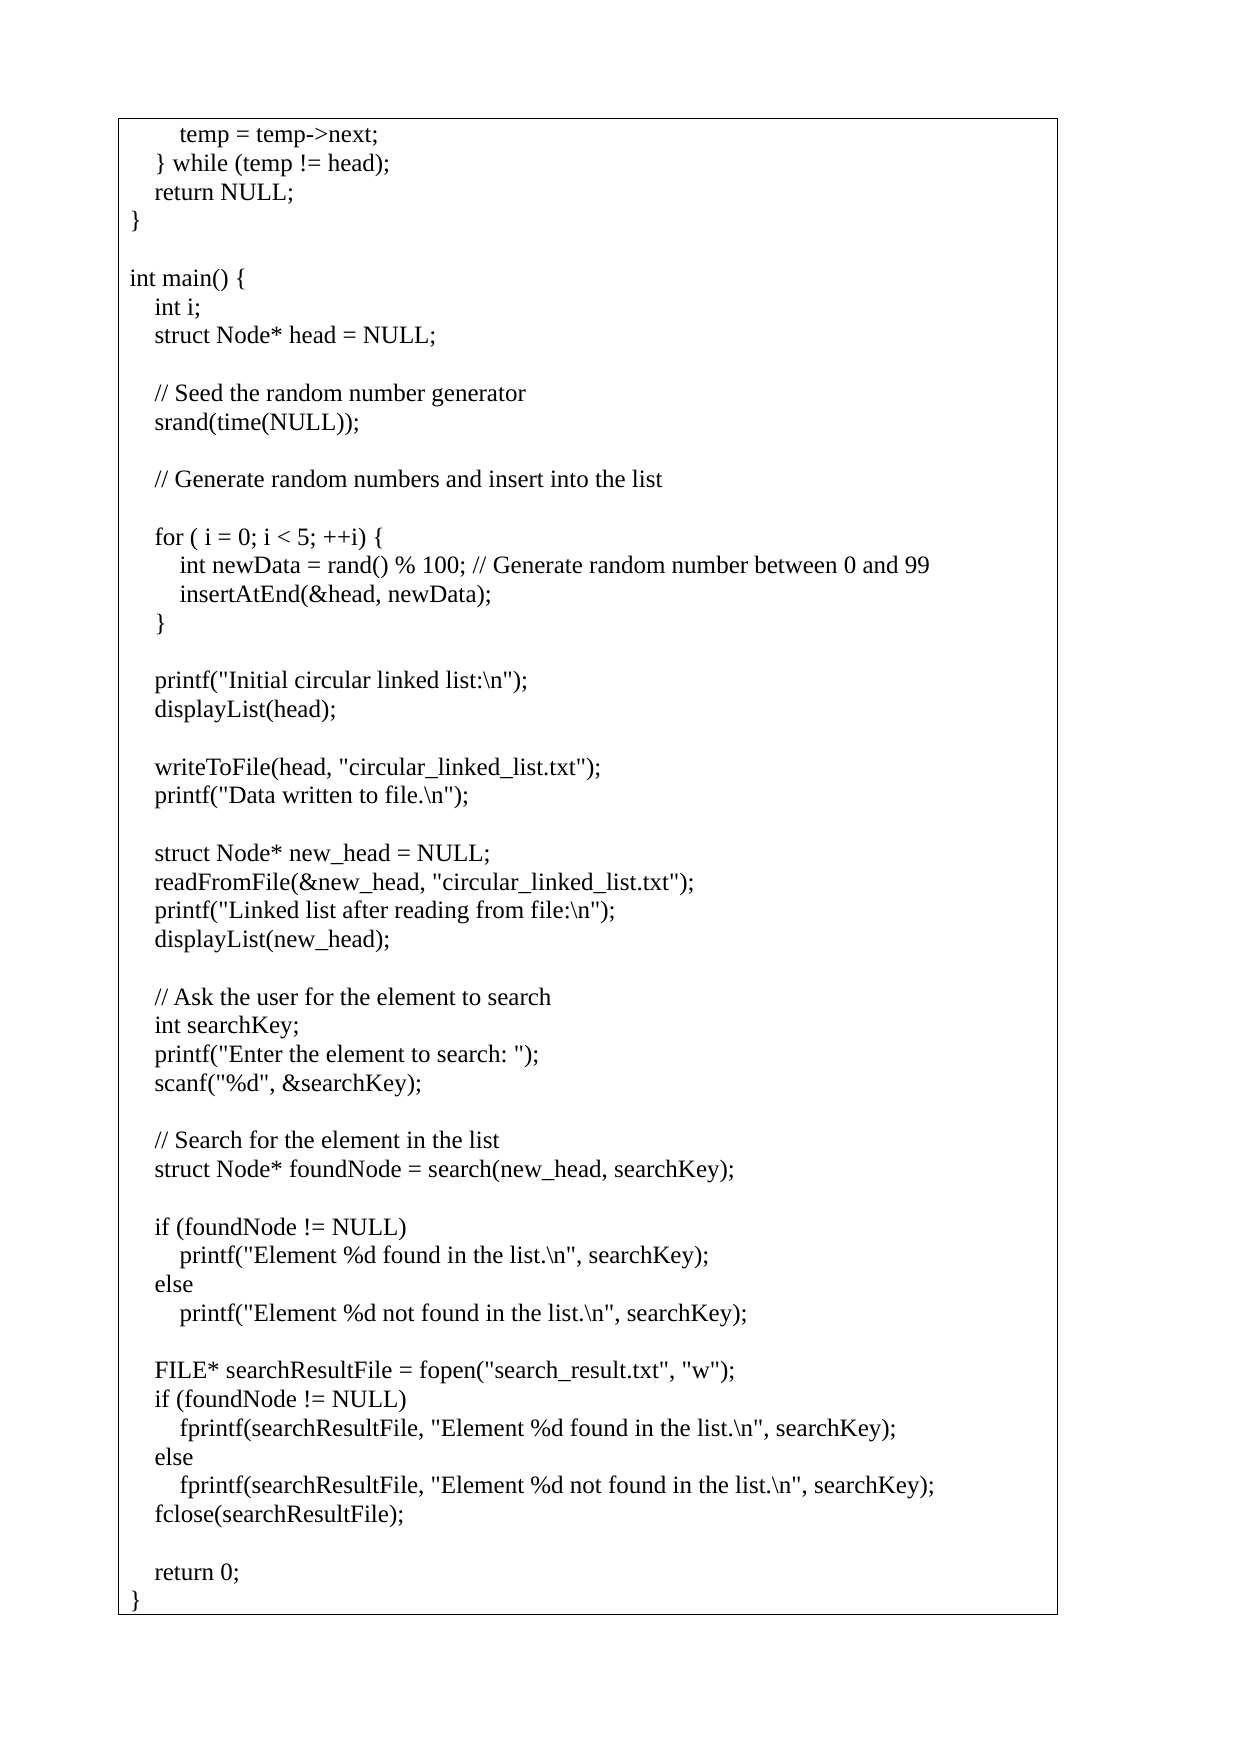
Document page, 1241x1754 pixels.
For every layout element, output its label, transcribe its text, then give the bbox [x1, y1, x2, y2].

table_cell temp = temp->next; } while (temp != head); return NULL; } int main() { int i; struct Node* head = NULL; // Seed the random number generator srand(time(NULL)); // Generate random numbers and insert into the list for ( i = 0; i < 5; ++i) { int newData = rand() % 100; // Generate random number between 0 and 99 insertAtEnd(&head, newData); } printf("Initial circular linked list:\n"); displayList(head); writeToFile(head, "circular_linked_list.txt"); printf("Data written to file.\n"); struct Node* new_head = NULL; readFromFile(&new_head, "circular_linked_list.txt"); printf("Linked list after reading from file:\n"); displayList(new_head); // Ask the user for the element to search int searchKey; printf("Enter the element to search: "); scanf("%d", &searchKey); // Search for the element in the list struct Node* foundNode = search(new_head, searchKey); if (foundNode != NULL) printf("Element %d found in the list.\n", searchKey); else printf("Element %d not found in the list.\n", searchKey); FILE* searchResultFile = fopen("search_result.txt", "w"); if (foundNode != NULL) fprintf(searchResultFile, "Element %d found in the list.\n", searchKey); else fprintf(searchResultFile, "Element %d not found in the list.\n", searchKey); fclose(searchResultFile); return 0; } [119, 119, 1057, 1614]
